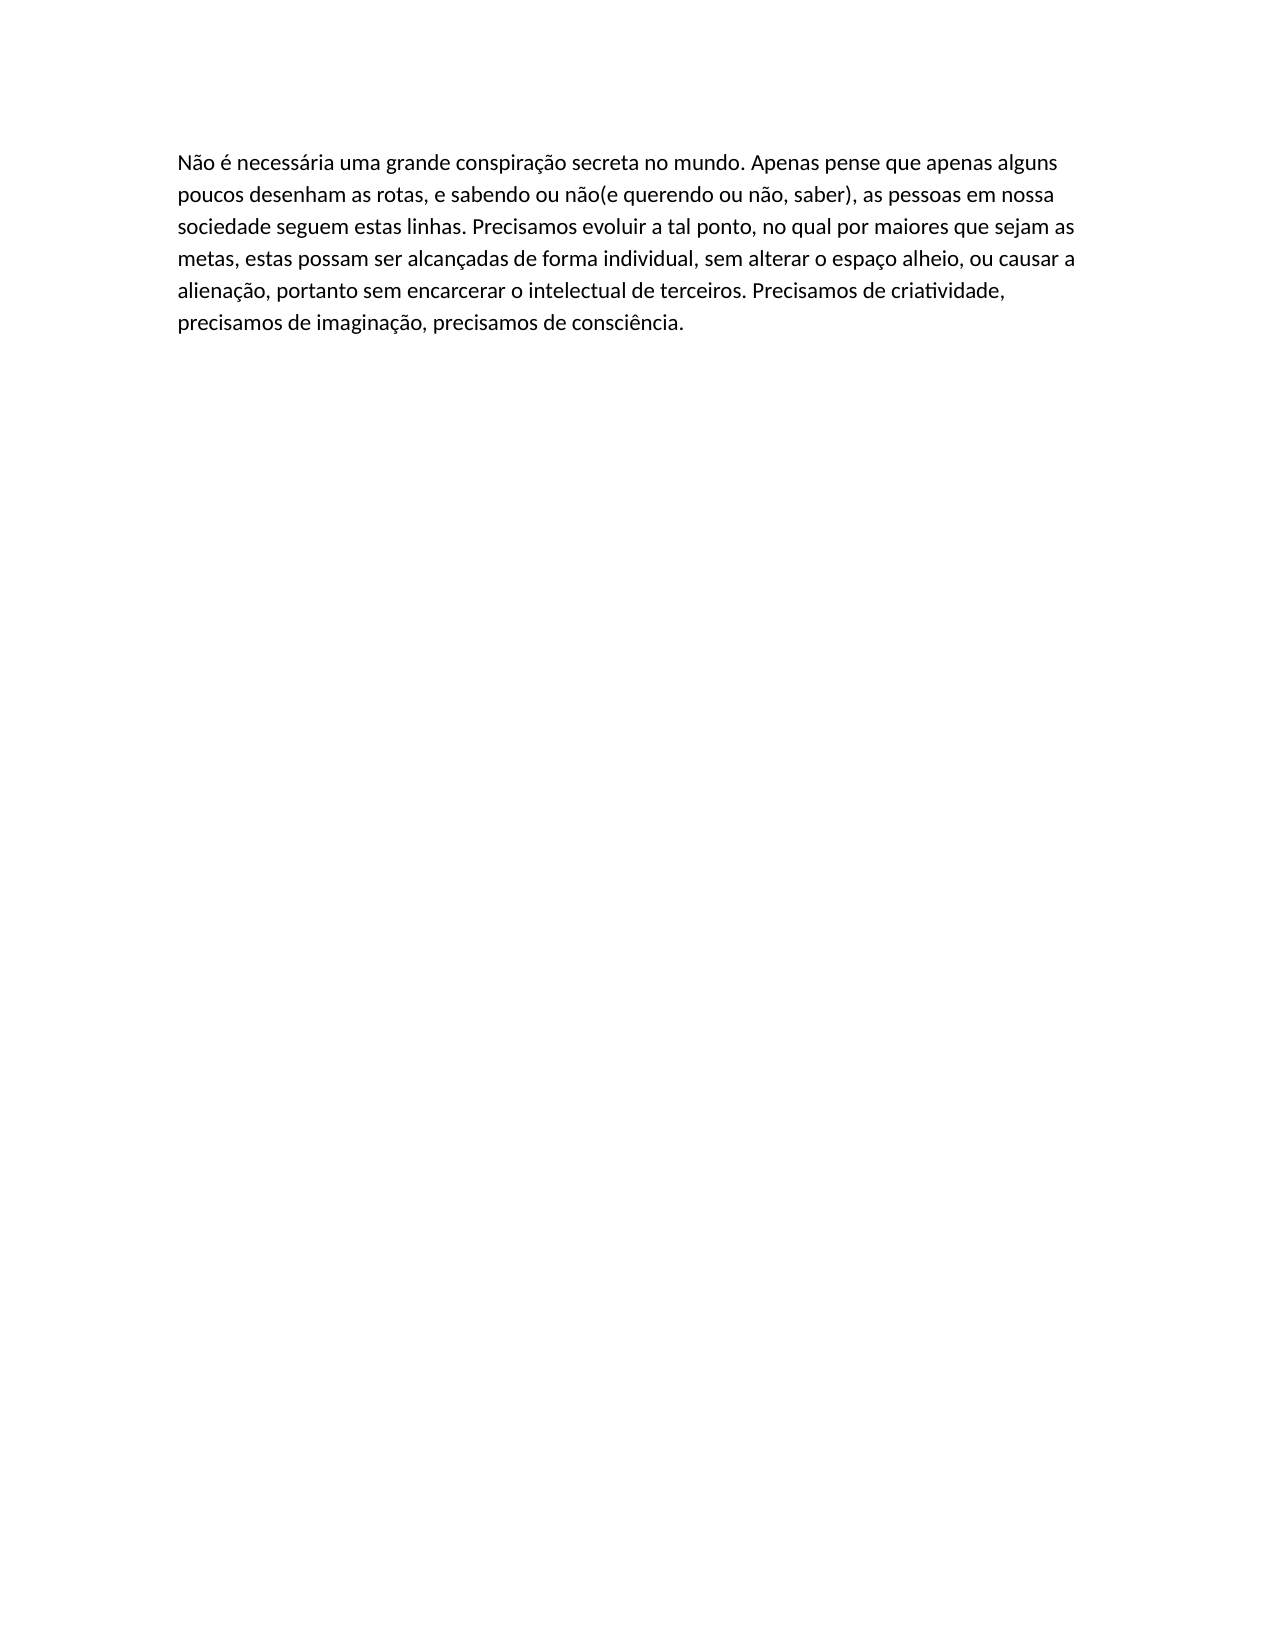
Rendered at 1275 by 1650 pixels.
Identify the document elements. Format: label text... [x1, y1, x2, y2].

text Não é necessária uma grande conspiração secreta no mundo. Apenas pense que apenas alguns poucos desenham as rotas, e sabendo ou não(e querendo ou não, saber), as pessoas em nossa sociedade seguem estas linhas. Precisamos evoluir a tal ponto, no qual por maiores que sejam as metas, estas possam ser alcançadas de forma individual, sem alterar o espaço alheio, ou causar a alienação, portanto sem encarcerar o intelectual de terceiros. Precisamos de criatividade, precisamos de imaginação, precisamos de consciência. [177, 148, 1098, 337]
